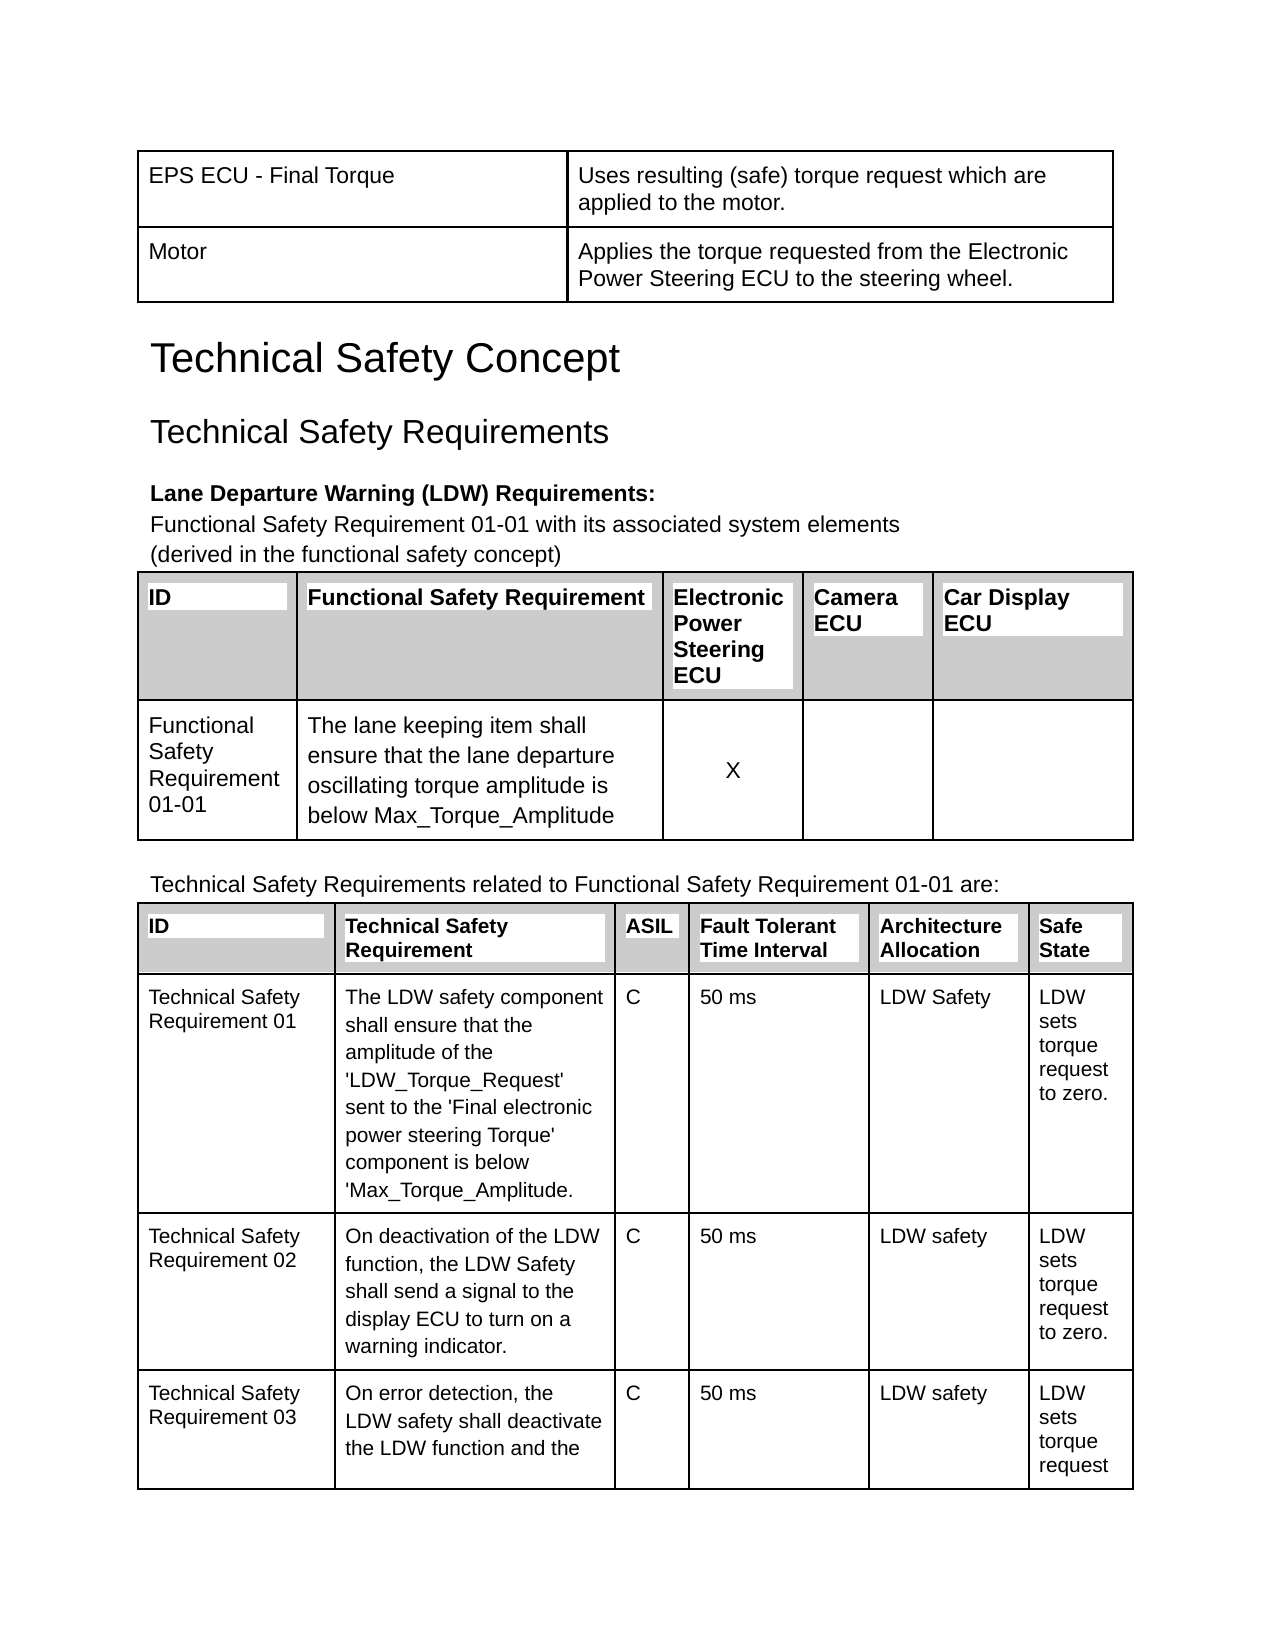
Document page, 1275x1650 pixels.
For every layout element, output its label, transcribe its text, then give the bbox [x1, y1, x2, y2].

table_cell On error detection, the LDW safety shall deactivate the LDW function and the [336, 1371, 614, 1487]
subtitle Technical Safety Concept [150, 333, 1125, 381]
table_cell C [616, 975, 688, 1212]
table_cell EPS ECU - Final Torque [139, 152, 566, 226]
text Technical Safety Requirements related to Functional Safety Requirement 01-01 are: [150, 871, 1125, 898]
table_cell Technical Safety Requirement 03 [139, 1371, 334, 1487]
text (derived in the functional safety concept) [150, 541, 1125, 567]
table_cell 50 ms [690, 975, 868, 1212]
table_cell LDW Safety [870, 975, 1028, 1212]
table_header Functional Safety Requirement [298, 573, 662, 699]
table_cell C [616, 1371, 688, 1487]
table_cell LDW sets torque request to zero. [1030, 1214, 1132, 1369]
table_cell 50 ms [690, 1214, 868, 1369]
text Lane Departure Warning (LDW) Requirements: [150, 480, 1125, 507]
table_header Architecture Allocation [870, 904, 1028, 972]
text Functional Safety Requirement 01-01 with its associated system elements [150, 511, 1125, 537]
table_header ID [139, 904, 334, 972]
table_cell [804, 701, 932, 839]
table_cell LDW safety [870, 1371, 1028, 1487]
table_cell Applies the torque requested from the Electronic Power Steering ECU to the steering wheel. [569, 228, 1112, 301]
table_cell Motor [139, 228, 566, 301]
table_cell Technical Safety Requirement 02 [139, 1214, 334, 1369]
table_cell LDW safety [870, 1214, 1028, 1369]
table_header Electronic Power Steering ECU [664, 573, 802, 699]
table_header ASIL [616, 904, 688, 972]
table_cell On deactivation of the LDW function, the LDW Safety shall send a signal to the display ECU to turn on a warning indicator. [336, 1214, 614, 1369]
subtitle Technical Safety Requirements [150, 412, 1125, 450]
table_cell The LDW safety component shall ensure that the amplitude of the 'LDW_Torque_Request' sent to the 'Final electronic power steering Torque' component is below 'Max_Torque_Amplitude. [336, 975, 614, 1212]
table_header ID [139, 573, 296, 699]
table_header Safe State [1030, 904, 1132, 972]
table_cell C [616, 1214, 688, 1369]
table_cell LDW sets torque request [1030, 1371, 1132, 1487]
table_cell X [664, 701, 802, 839]
table_cell Functional Safety Requirement 01-01 [139, 701, 296, 839]
table_header Camera ECU [804, 573, 932, 699]
table_cell 50 ms [690, 1371, 868, 1487]
table_header Fault Tolerant Time Interval [690, 904, 868, 972]
table_header Car Display ECU [934, 573, 1132, 699]
table_header Technical Safety Requirement [336, 904, 614, 972]
table_cell Uses resulting (safe) torque request which are applied to the motor. [569, 152, 1112, 226]
table_cell Technical Safety Requirement 01 [139, 975, 334, 1212]
table_cell [934, 701, 1132, 839]
table_cell The lane keeping item shall ensure that the lane departure oscillating torque amplitude is below Max_Torque_Amplitude [298, 701, 662, 839]
table_cell LDW sets torque request to zero. [1030, 975, 1132, 1212]
